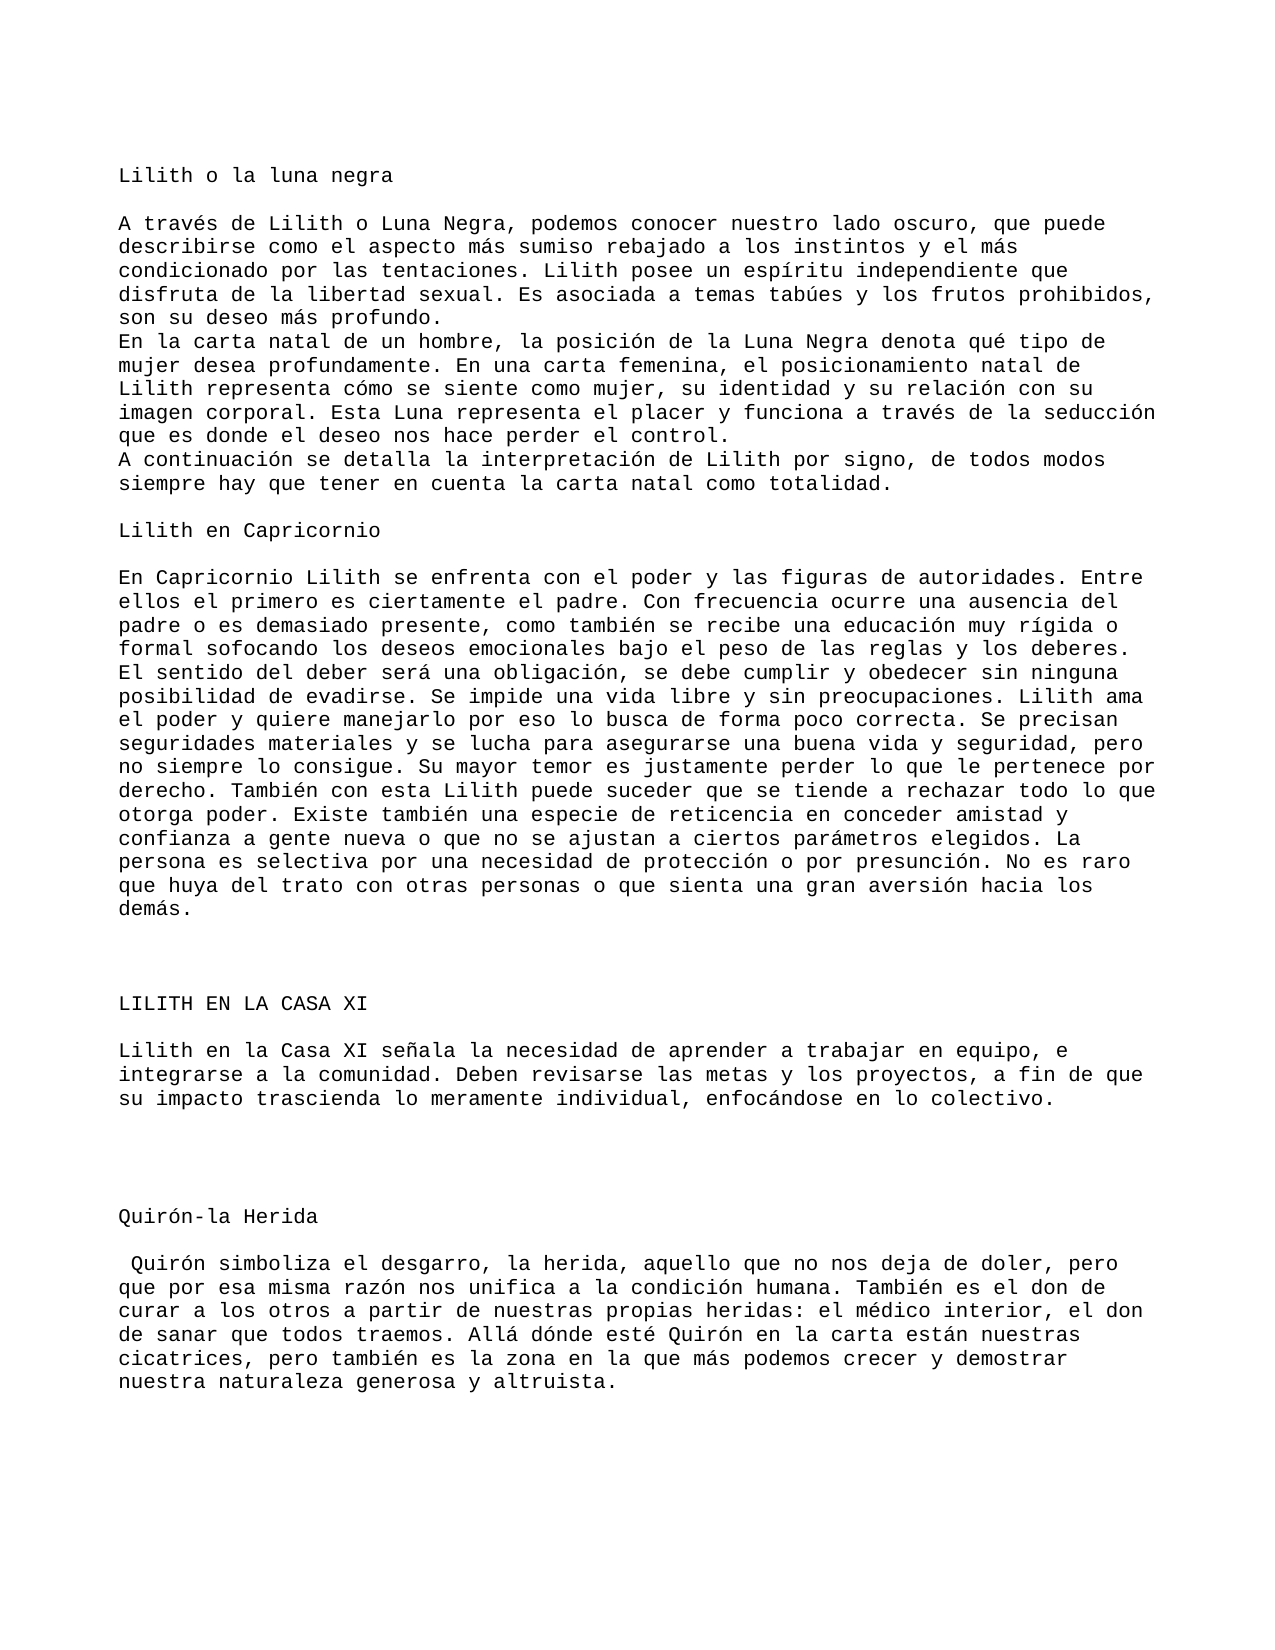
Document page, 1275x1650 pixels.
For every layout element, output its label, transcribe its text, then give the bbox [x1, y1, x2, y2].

text Quirón-la Herida [118, 1206, 1157, 1229]
text LILITH EN LA CASA XI [118, 993, 1157, 1017]
text En Capricornio Lilith se enfrenta con el poder y las figuras de autoridades. Entre ellos el primero es ciertamente el padre. Con frecuencia ocurre una ausencia del padre o es demasiado presente, como también se recibe una educación muy rígida o formal sofocando los deseos emocionales bajo el peso de las reglas y los deberes. El sentido del deber será una obligación, se debe cumplir y obedecer sin ninguna posibilidad de evadirse. Se impide una vida libre y sin preocupaciones. Lilith ama el poder y quiere manejarlo por eso lo busca de forma poco correcta. Se precisan seguridades materiales y se lucha para asegurarse una buena vida y seguridad, pero no siempre lo consigue. Su mayor temor es justamente perder lo que le pertenece por derecho. También con esta Lilith puede suceder que se tiende a rechazar todo lo que otorga poder. Existe también una especie de reticencia en conceder amistad y confianza a gente nueva o que no se ajustan a ciertos parámetros elegidos. La persona es selectiva por una necesidad de protección o por presunción. No es raro que huya del trato con otras personas o que sienta una gran aversión hacia los demás. [118, 567, 1157, 922]
text Quirón simboliza el desgarro, la herida, aquello que no nos deja de doler, pero que por esa misma razón nos unifica a la condición humana. También es el don de curar a los otros a partir de nuestras propias heridas: el médico interior, el don de sanar que todos traemos. Allá dónde esté Quirón en la carta están nuestras cicatrices, pero también es la zona en la que más podemos crecer y demostrar nuestra naturaleza generosa y altruista. [118, 1253, 1157, 1395]
text Lilith o la luna negra [118, 165, 1157, 189]
text A través de Lilith o Luna Negra, podemos conocer nuestro lado oscuro, que puede describirse como el aspecto más sumiso rebajado a los instintos y el más condicionado por las tentaciones. Lilith posee un espíritu independiente que disfruta de la libertad sexual. Es asociada a temas tabúes y los frutos prohibidos, son su deseo más profundo. En la carta natal de un hombre, la posición de la Luna Negra denota qué tipo de mujer desea profundamente. En una carta femenina, el posicionamiento natal de Lilith representa cómo se siente como mujer, su identidad y su relación con su imagen corporal. Esta Luna representa el placer y funciona a través de la seducción que es donde el deseo nos hace perder el control. A continuación se detalla la interpretación de Lilith por signo, de todos modos siempre hay que tener en cuenta la carta natal como totalidad. [118, 189, 1157, 496]
text Lilith en la Casa XI señala la necesidad de aprender a trabajar en equipo, e integrarse a la comunidad. Deben revisarse las metas y los proyectos, a fin de que su impacto trascienda lo meramente individual, enfocándose en lo colectivo. [118, 1040, 1157, 1111]
text Lilith en Capricornio [118, 520, 1157, 544]
